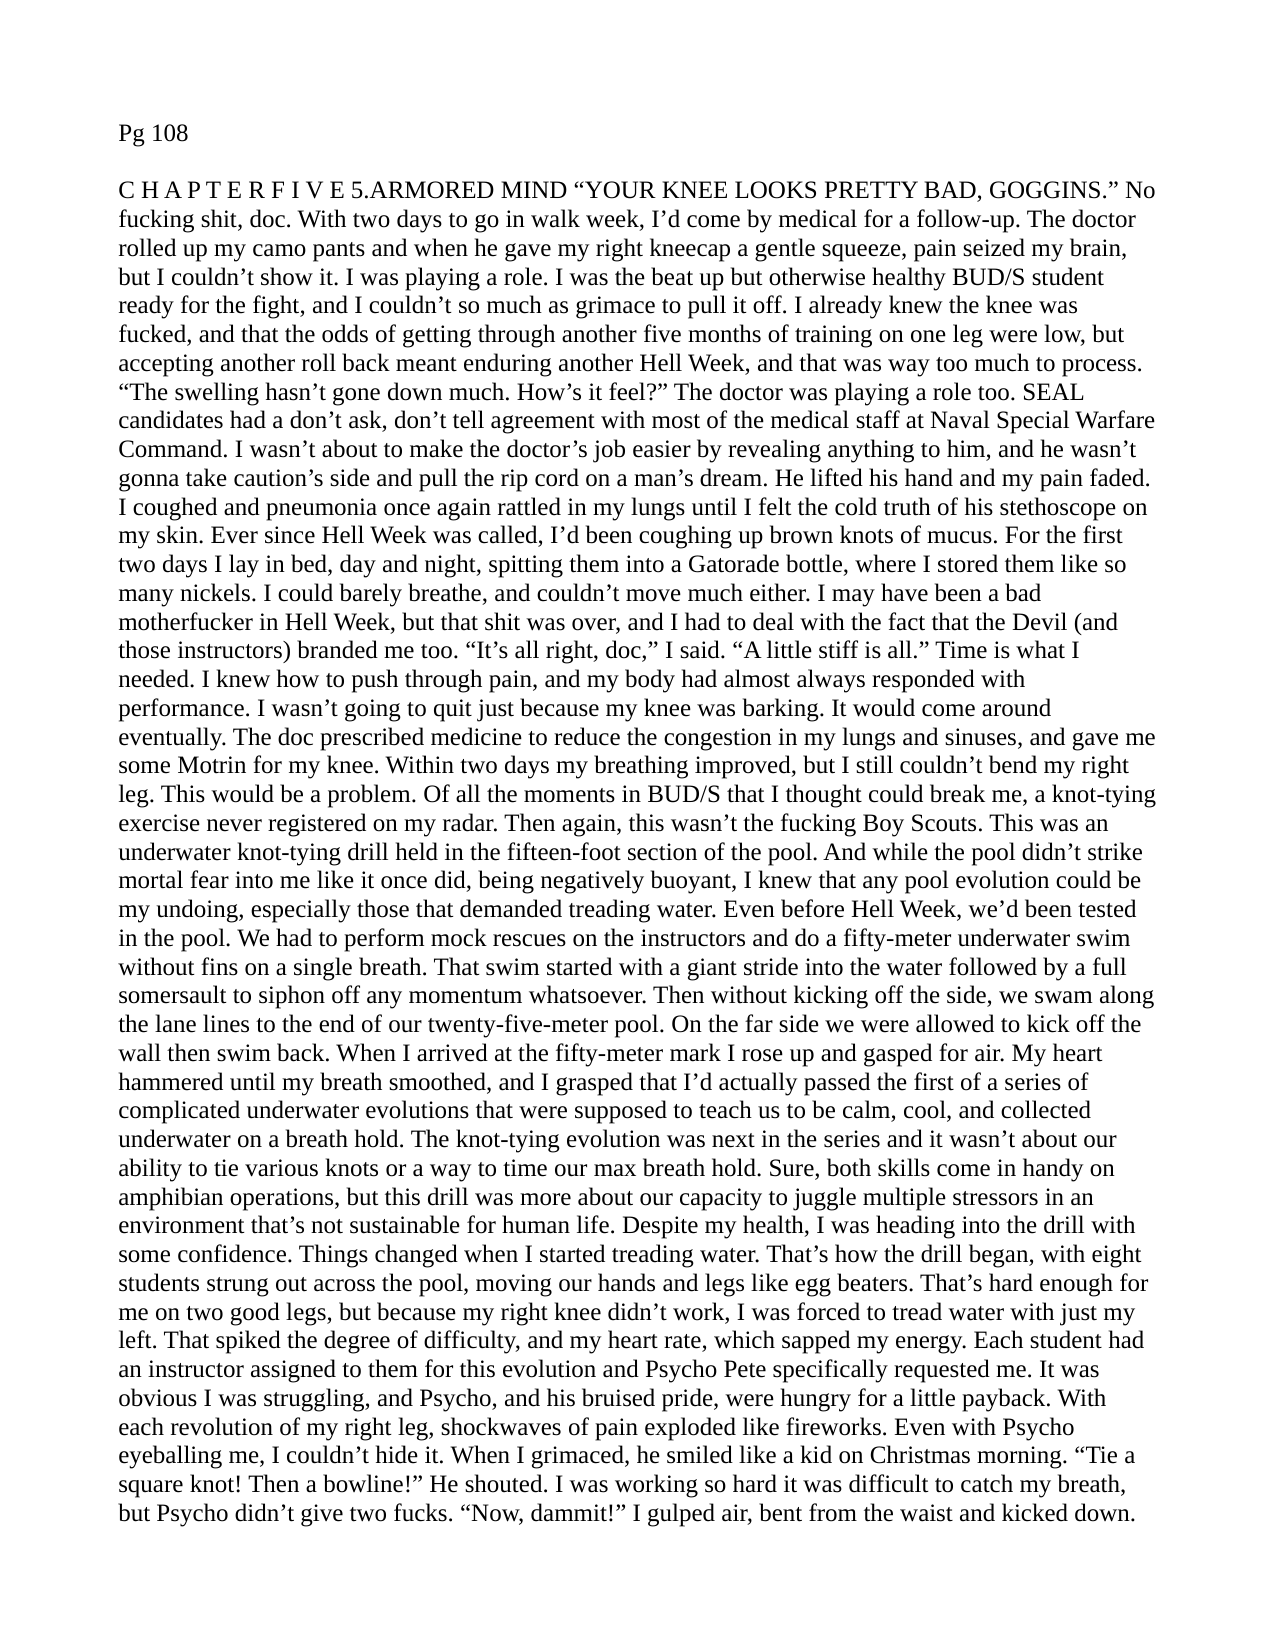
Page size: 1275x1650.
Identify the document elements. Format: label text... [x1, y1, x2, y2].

text C H A P T E R F I V E 5.ARMORED MIND “YOUR KNEE LOOKS PRETTY BAD, GOGGINS.” No fucking shit, doc. With two days to go in walk week, I’d come by medical for a follow-up. The doctor rolled up my camo pants and when he gave my right kneecap a gentle squeeze, pain seized my brain, but I couldn’t show it. I was playing a role. I was the beat up but otherwise healthy BUD/S student ready for the fight, and I couldn’t so much as grimace to pull it off. I already knew the knee was fucked, and that the odds of getting through another five months of training on one leg were low, but accepting another roll back meant enduring another Hell Week, and that was way too much to process. “The swelling hasn’t gone down much. How’s it feel?” The doctor was playing a role too. SEAL candidates had a don’t ask, don’t tell agreement with most of the medical staff at Naval Special Warfare Command. I wasn’t about to make the doctor’s job easier by revealing anything to him, and he wasn’t gonna take caution’s side and pull the rip cord on a man’s dream. He lifted his hand and my pain faded. I coughed and pneumonia once again rattled in my lungs until I felt the cold truth of his stethoscope on my skin. Ever since Hell Week was called, I’d been coughing up brown knots of mucus. For the first two days I lay in bed, day and night, spitting them into a Gatorade bottle, where I stored them like so many nickels. I could barely breathe, and couldn’t move much either. I may have been a bad motherfucker in Hell Week, but that shit was over, and I had to deal with the fact that the Devil (and those instructors) branded me too. “It’s all right, doc,” I said. “A little stiff is all.” Time is what I needed. I knew how to push through pain, and my body had almost always responded with performance. I wasn’t going to quit just because my knee was barking. It would come around eventually. The doc prescribed medicine to reduce the congestion in my lungs and sinuses, and gave me some Motrin for my knee. Within two days my breathing improved, but I still couldn’t bend my right leg. This would be a problem. Of all the moments in BUD/S that I thought could break me, a knot-tying exercise never registered on my radar. Then again, this wasn’t the fucking Boy Scouts. This was an underwater knot-tying drill held in the fifteen-foot section of the pool. And while the pool didn’t strike mortal fear into me like it once did, being negatively buoyant, I knew that any pool evolution could be my undoing, especially those that demanded treading water. Even before Hell Week, we’d been tested in the pool. We had to perform mock rescues on the instructors and do a fifty-meter underwater swim without fins on a single breath. That swim started with a giant stride into the water followed by a full somersault to siphon off any momentum whatsoever. Then without kicking off the side, we swam along the lane lines to the end of our twenty-five-meter pool. On the far side we were allowed to kick off the wall then swim back. When I arrived at the fifty-meter mark I rose up and gasped for air. My heart hammered until my breath smoothed, and I grasped that I’d actually passed the first of a series of complicated underwater evolutions that were supposed to teach us to be calm, cool, and collected underwater on a breath hold. The knot-tying evolution was next in the series and it wasn’t about our ability to tie various knots or a way to time our max breath hold. Sure, both skills come in handy on amphibian operations, but this drill was more about our capacity to juggle multiple stressors in an environment that’s not sustainable for human life. Despite my health, I was heading into the drill with some confidence. Things changed when I started treading water. That’s how the drill began, with eight students strung out across the pool, moving our hands and legs like egg beaters. That’s hard enough for me on two good legs, but because my right knee didn’t work, I was forced to tread water with just my left. That spiked the degree of difficulty, and my heart rate, which sapped my energy. Each student had an instructor assigned to them for this evolution and Psycho Pete specifically requested me. It was obvious I was struggling, and Psycho, and his bruised pride, were hungry for a little payback. With each revolution of my right leg, shockwaves of pain exploded like fireworks. Even with Psycho eyeballing me, I couldn’t hide it. When I grimaced, he smiled like a kid on Christmas morning. “Tie a square knot! Then a bowline!” He shouted. I was working so hard it was difficult to catch my breath, but Psycho didn’t give two fucks. “Now, dammit!” I gulped air, bent from the waist and kicked down. [118, 176, 1157, 1527]
text Pg 108 [118, 118, 1157, 147]
